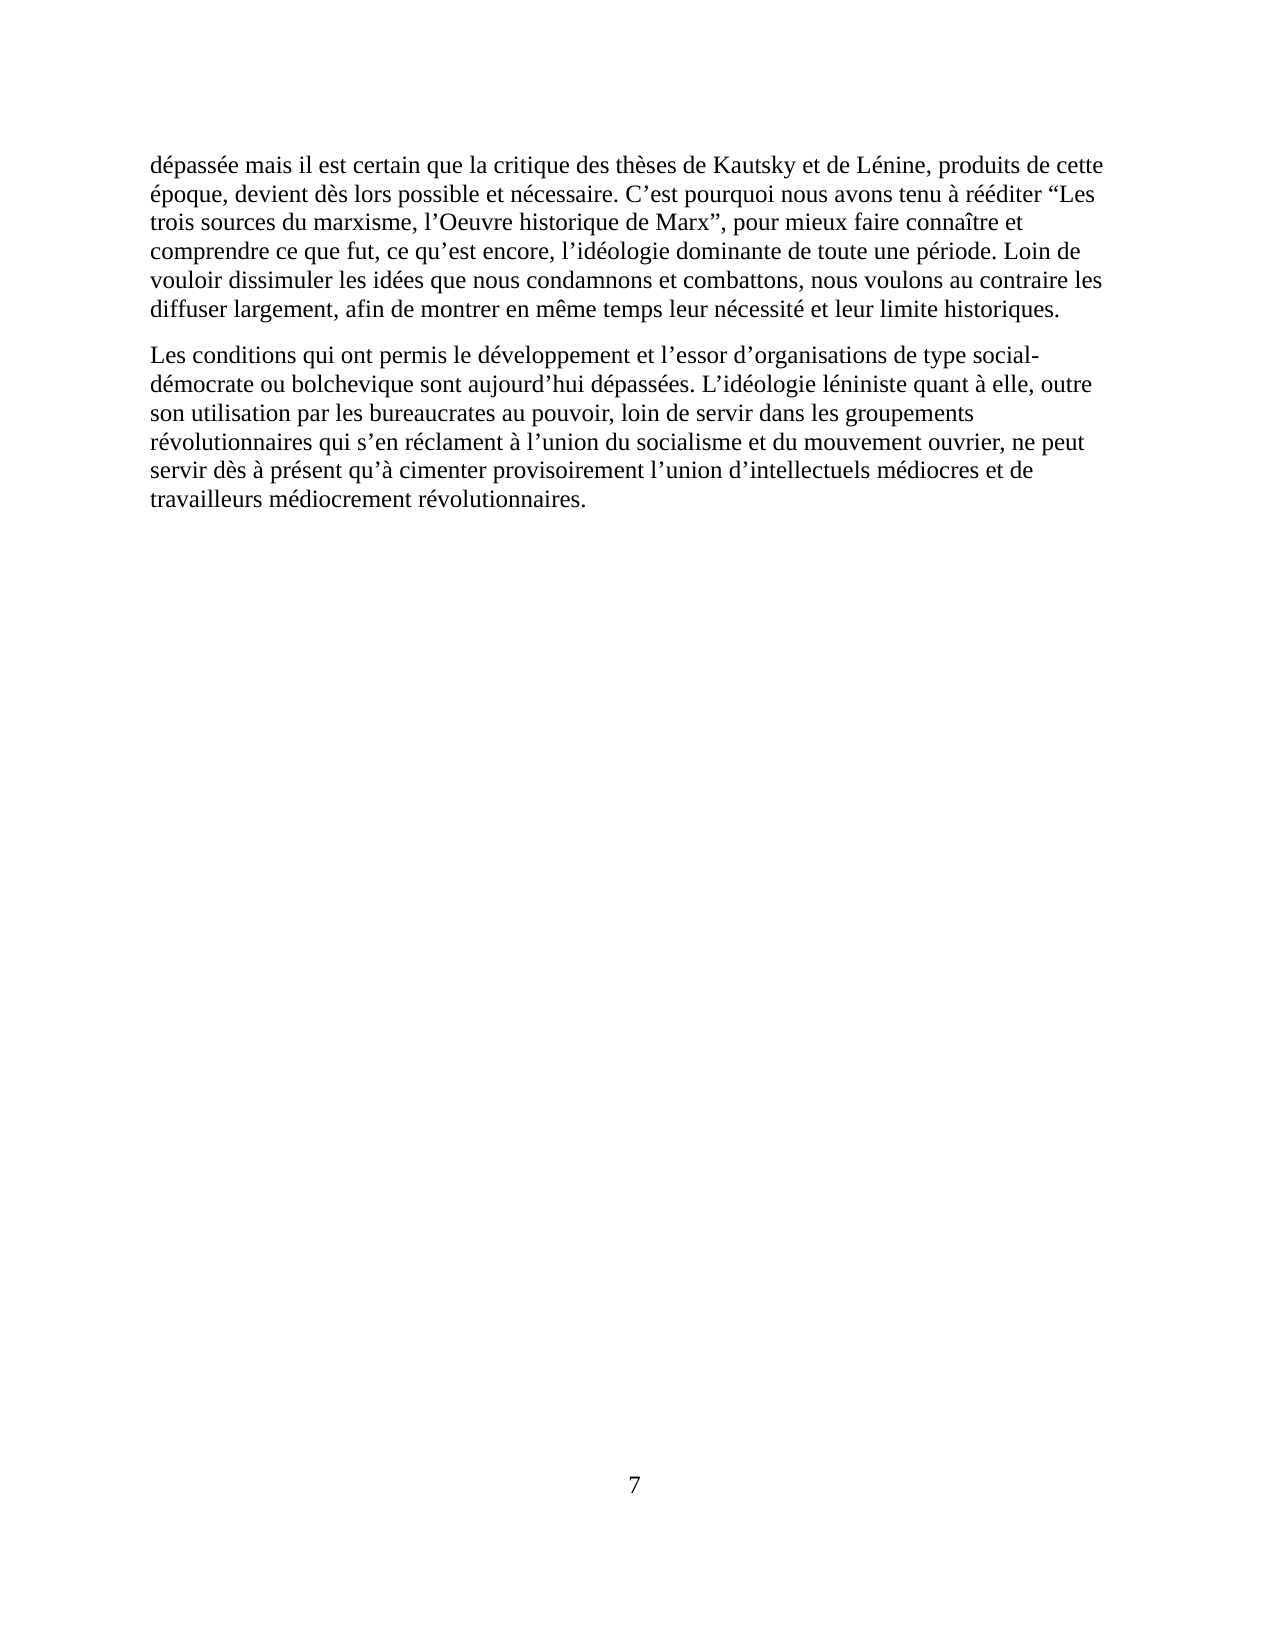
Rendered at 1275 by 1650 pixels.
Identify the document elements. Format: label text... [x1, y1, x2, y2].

text dépassée mais il est certain que la critique des thèses de Kautsky et de Lénine, produits de cette époque, devient dès lors possible et nécessaire. C’est pourquoi nous avons tenu à rééditer “Les trois sources du marxisme, l’Oeuvre historique de Marx”, pour mieux faire connaître et comprendre ce que fut, ce qu’est encore, l’idéologie dominante de toute une période. Loin de vouloir dissimuler les idées que nous condamnons et combattons, nous voulons au contraire les diffuser largement, afin de montrer en même temps leur nécessité et leur limite historiques. [150, 150, 1125, 322]
text Les conditions qui ont permis le développement et l’essor d’organisations de type social-démocrate ou bolchevique sont aujourd’hui dépassées. L’idéologie léniniste quant à elle, outre son utilisation par les bureaucrates au pouvoir, loin de servir dans les groupements révolutionnaires qui s’en réclament à l’union du socialisme et du mouvement ouvrier, ne peut servir dès à présent qu’à cimenter provisoirement l’union d’intellectuels médiocres et de travailleurs médiocrement révolutionnaires. [150, 340, 1125, 513]
